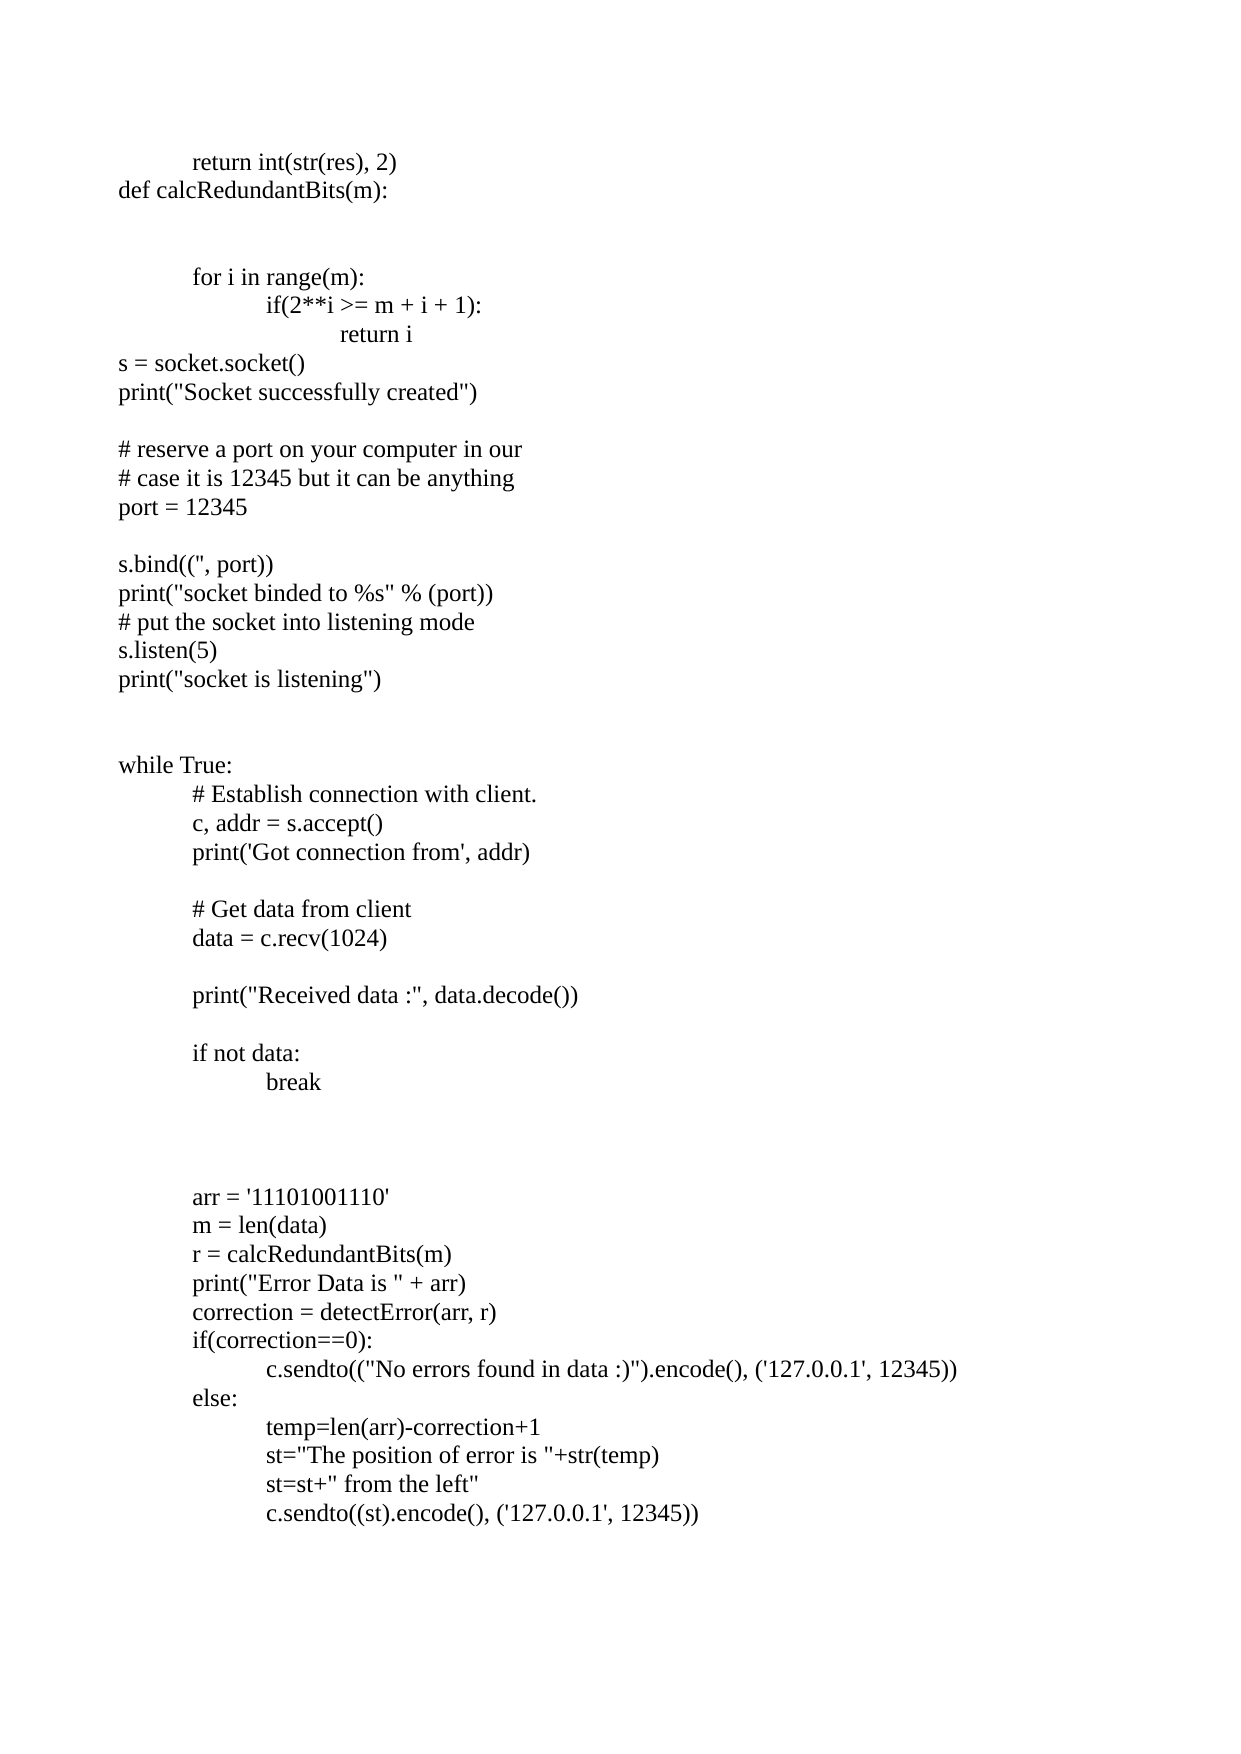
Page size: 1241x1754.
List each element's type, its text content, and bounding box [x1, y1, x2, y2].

text # Get data from client [118, 894, 1122, 923]
text print("Received data :", data.decode()) [118, 981, 1122, 1009]
text data = c.recv(1024) [118, 923, 1122, 952]
text c, addr = s.accept() [118, 808, 1122, 837]
text s.listen(5) [118, 636, 1122, 664]
text m = len(data) [118, 1211, 1122, 1239]
text print("socket binded to %s" % (port)) [118, 578, 1122, 607]
text # case it is 12345 but it can be anything [118, 463, 1122, 492]
text print("socket is listening") [118, 664, 1122, 693]
text if(correction==0): [118, 1326, 1122, 1354]
text return i [118, 319, 1122, 348]
text temp=len(arr)-correction+1 [118, 1412, 1122, 1441]
text s.bind(('', port)) [118, 549, 1122, 578]
text st="The position of error is "+str(temp) [118, 1441, 1122, 1469]
text else: [118, 1383, 1122, 1412]
text arr = '11101001110' [118, 1182, 1122, 1211]
text # put the socket into listening mode [118, 607, 1122, 636]
text def calcRedundantBits(m): [118, 176, 1122, 204]
text r = calcRedundantBits(m) [118, 1239, 1122, 1268]
text c.sendto(("No errors found in data :)").encode(), ('127.0.0.1', 12345)) [118, 1354, 1122, 1383]
text print("Error Data is " + arr) [118, 1268, 1122, 1297]
text correction = detectError(arr, r) [118, 1297, 1122, 1326]
text break [118, 1067, 1122, 1096]
text if(2**i >= m + i + 1): [118, 291, 1122, 319]
text return int(str(res), 2) [118, 147, 1122, 176]
text if not data: [118, 1038, 1122, 1067]
text print('Got connection from', addr) [118, 837, 1122, 866]
text for i in range(m): [118, 262, 1122, 291]
text c.sendto((st).encode(), ('127.0.0.1', 12345)) [118, 1498, 1122, 1527]
text while True: [118, 751, 1122, 779]
text # Establish connection with client. [118, 779, 1122, 808]
text port = 12345 [118, 492, 1122, 521]
text print("Socket successfully created") [118, 377, 1122, 406]
text # reserve a port on your computer in our [118, 434, 1122, 463]
text s = socket.socket() [118, 348, 1122, 377]
text st=st+" from the left" [118, 1469, 1122, 1498]
